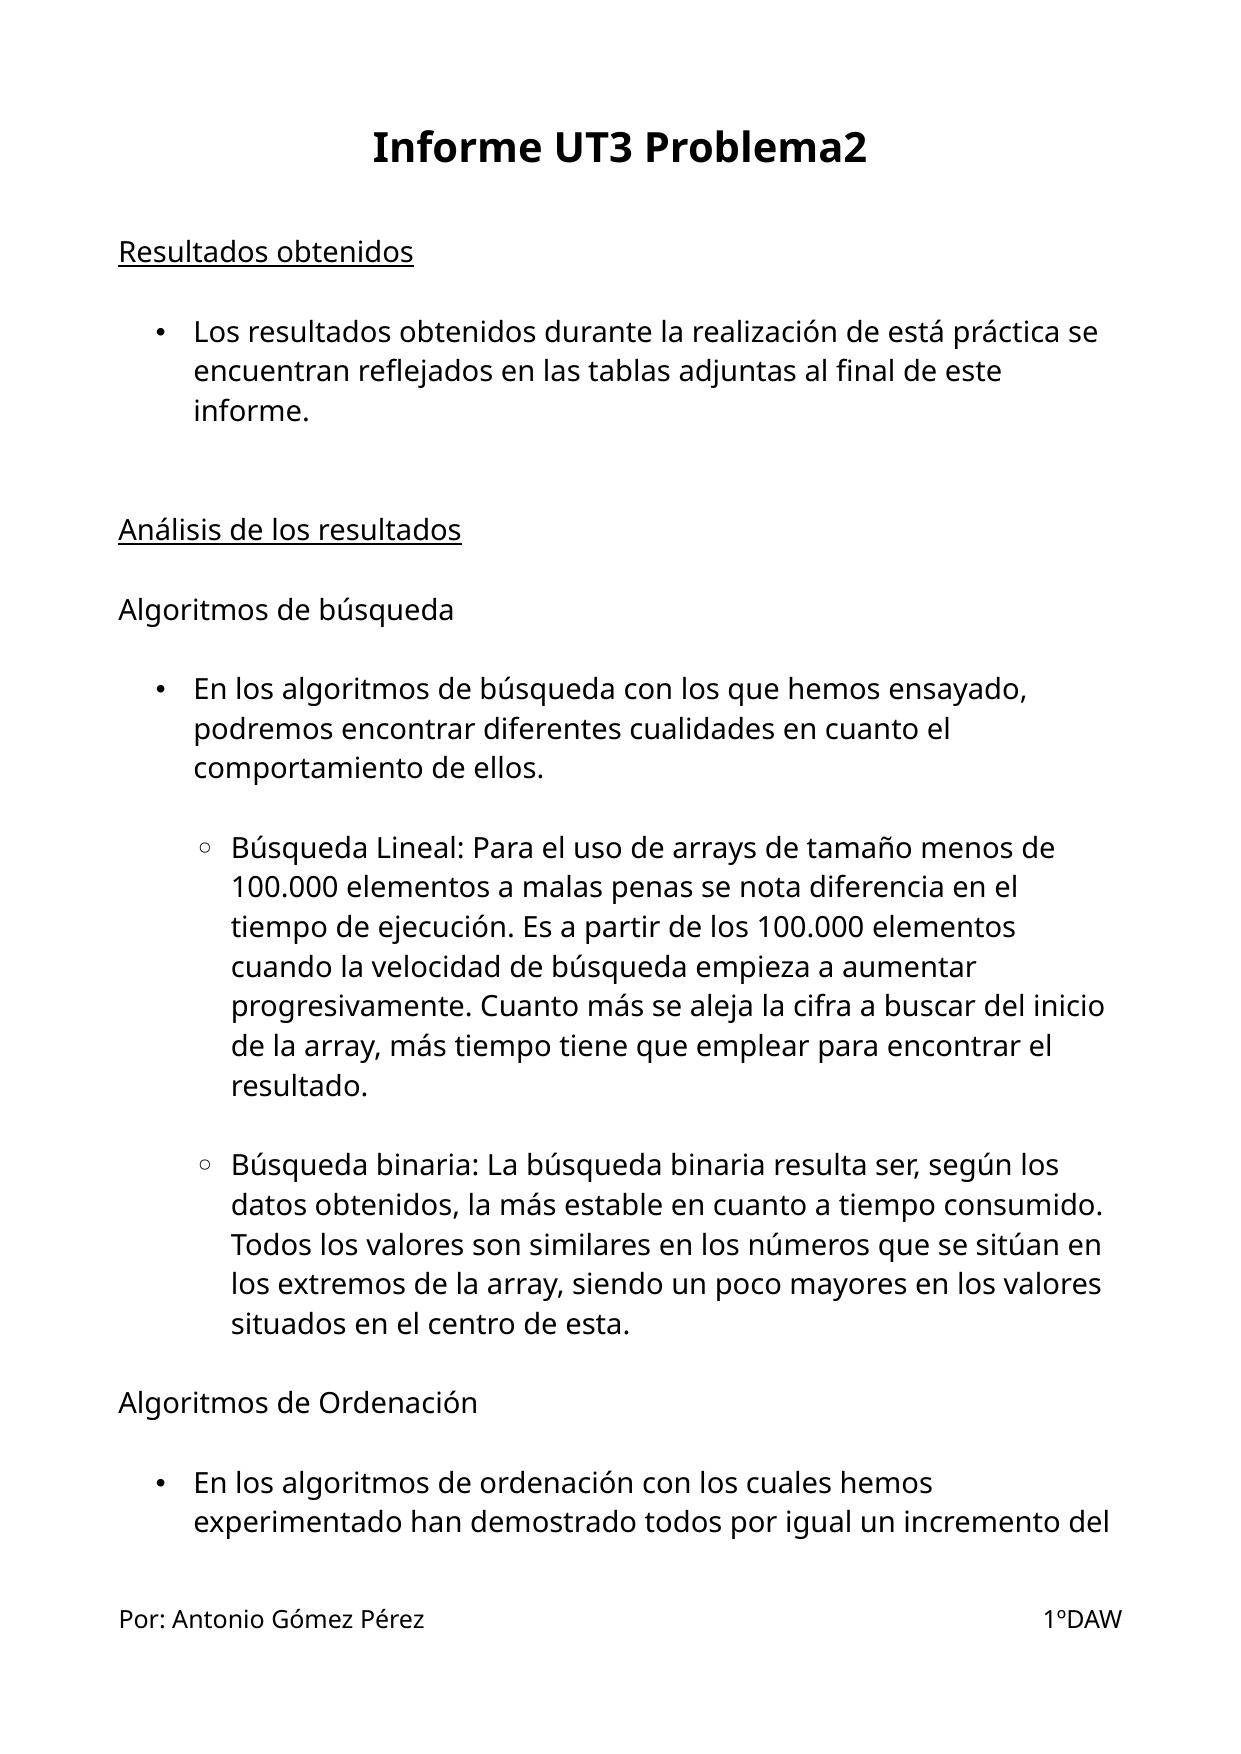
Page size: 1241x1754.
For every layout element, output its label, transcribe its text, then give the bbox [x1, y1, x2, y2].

text Algoritmos de búsqueda [118, 589, 1122, 628]
list En los algoritmos de ordenación con los cuales hemos experimentado han demostrado todos por igual un incremento del [156, 1462, 1122, 1541]
list Los resultados obtenidos durante la realización de está práctica se encuentran reflejados en las tablas adjuntas al final de este informe. [156, 311, 1122, 430]
text Algoritmos de Ordenación [118, 1383, 1122, 1422]
list Búsqueda binaria: La búsqueda binaria resulta ser, según los datos obtenidos, la más estable en cuanto a tiempo consumido. Todos los valores son similares en los números que se sitúan en los extremos de la array, siendo un poco mayores en los valores situados en el centro de esta. [193, 1144, 1122, 1343]
list En los algoritmos de búsqueda con los que hemos ensayado, podremos encontrar diferentes cualidades en cuanto el comportamiento de ellos. [156, 668, 1122, 787]
text Análisis de los resultados [118, 509, 1122, 549]
text Resultados obtenidos [118, 232, 1122, 271]
text Informe UT3 Problema2 [118, 118, 1122, 175]
list Búsqueda Lineal: Para el uso de arrays de tamaño menos de 100.000 elementos a malas penas se nota diferencia en el tiempo de ejecución. Es a partir de los 100.000 elementos cuando la velocidad de búsqueda empieza a aumentar progresivamente. Cuanto más se aleja la cifra a buscar del inicio de la array, más tiempo tiene que emplear para encontrar el resultado. [193, 827, 1122, 1105]
